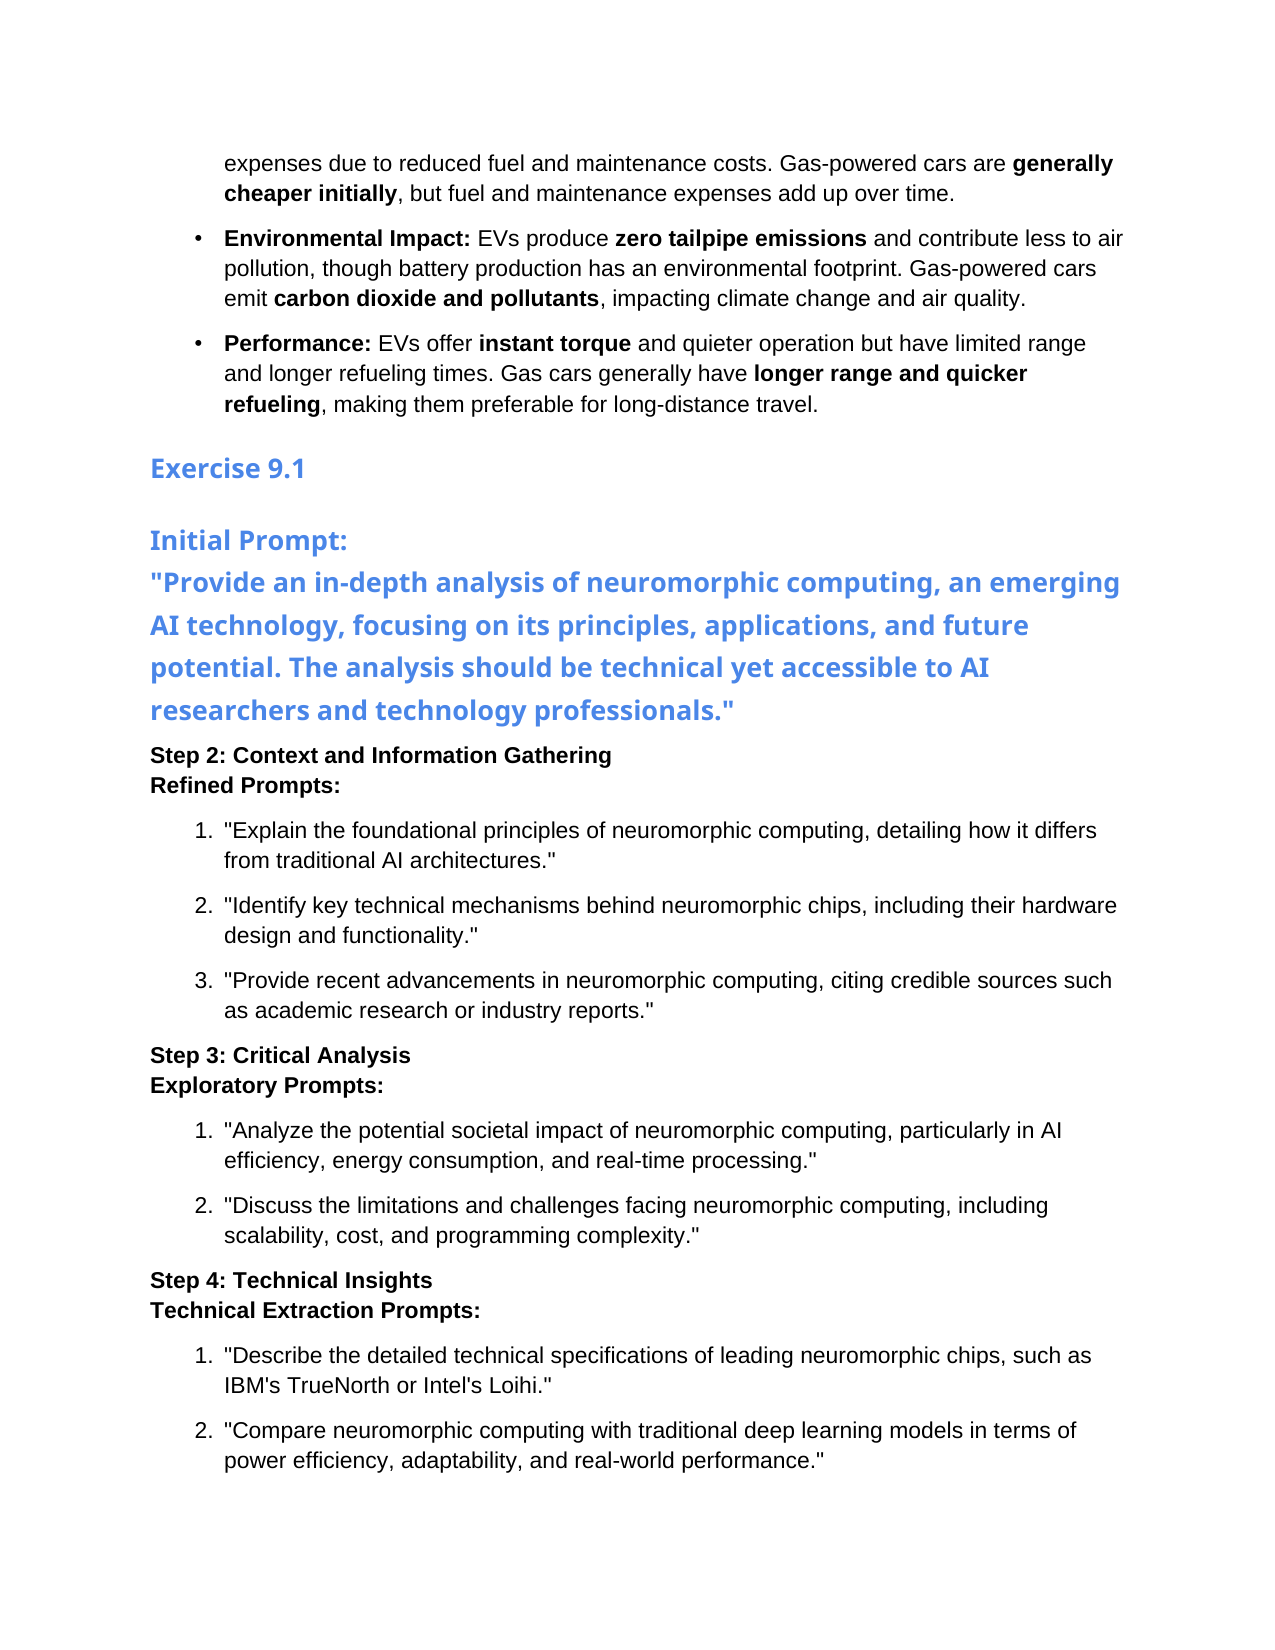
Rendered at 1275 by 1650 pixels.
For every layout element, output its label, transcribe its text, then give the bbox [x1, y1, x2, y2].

text Step 4: Technical Insights Technical Extraction Prompts: [150, 1267, 1125, 1323]
list "Compare neuromorphic computing with traditional deep learning models in terms of power efficiency, adaptability, and real-world performance." [194, 1417, 1125, 1473]
text Step 3: Critical Analysis Exploratory Prompts: [150, 1042, 1125, 1098]
list "Provide recent advancements in neuromorphic computing, citing credible sources such as academic research or industry reports." [194, 967, 1125, 1023]
list expenses due to reduced fuel and maintenance costs. Gas-powered cars are generally cheaper initially, but fuel and maintenance expenses add up over time. [194, 150, 1125, 207]
list "Discuss the limitations and challenges facing neuromorphic computing, including scalability, cost, and programming complexity." [194, 1192, 1125, 1248]
text Step 2: Context and Information Gathering Refined Prompts: [150, 742, 1125, 798]
list "Describe the detailed technical specifications of leading neuromorphic chips, such as IBM's TrueNorth or Intel's Loihi." [194, 1342, 1125, 1398]
text Initial Prompt: "Provide an in-depth analysis of neuromorphic computing, an emerging AI technology, focusing on its principles, applications, and future potential. The analysis should be technical yet accessible to AI researchers and technology professionals." [150, 522, 1125, 728]
subtitle Exercise 9.1 [150, 450, 1125, 487]
list "Identify key technical mechanisms behind neuromorphic chips, including their hardware design and functionality." [194, 892, 1125, 948]
list Environmental Impact: EVs produce zero tailpipe emissions and contribute less to air pollution, though battery production has an environmental footprint. Gas-powered cars emit carbon dioxide and pollutants, impacting climate change and air quality. [194, 225, 1125, 312]
list Performance: EVs offer instant torque and quieter operation but have limited range and longer refueling times. Gas cars generally have longer range and quicker refueling, making them preferable for long-distance travel. [194, 330, 1125, 417]
list "Explain the foundational principles of neuromorphic computing, detailing how it differs from traditional AI architectures." [194, 817, 1125, 873]
list "Analyze the potential societal impact of neuromorphic computing, particularly in AI efficiency, energy consumption, and real-time processing." [194, 1117, 1125, 1173]
